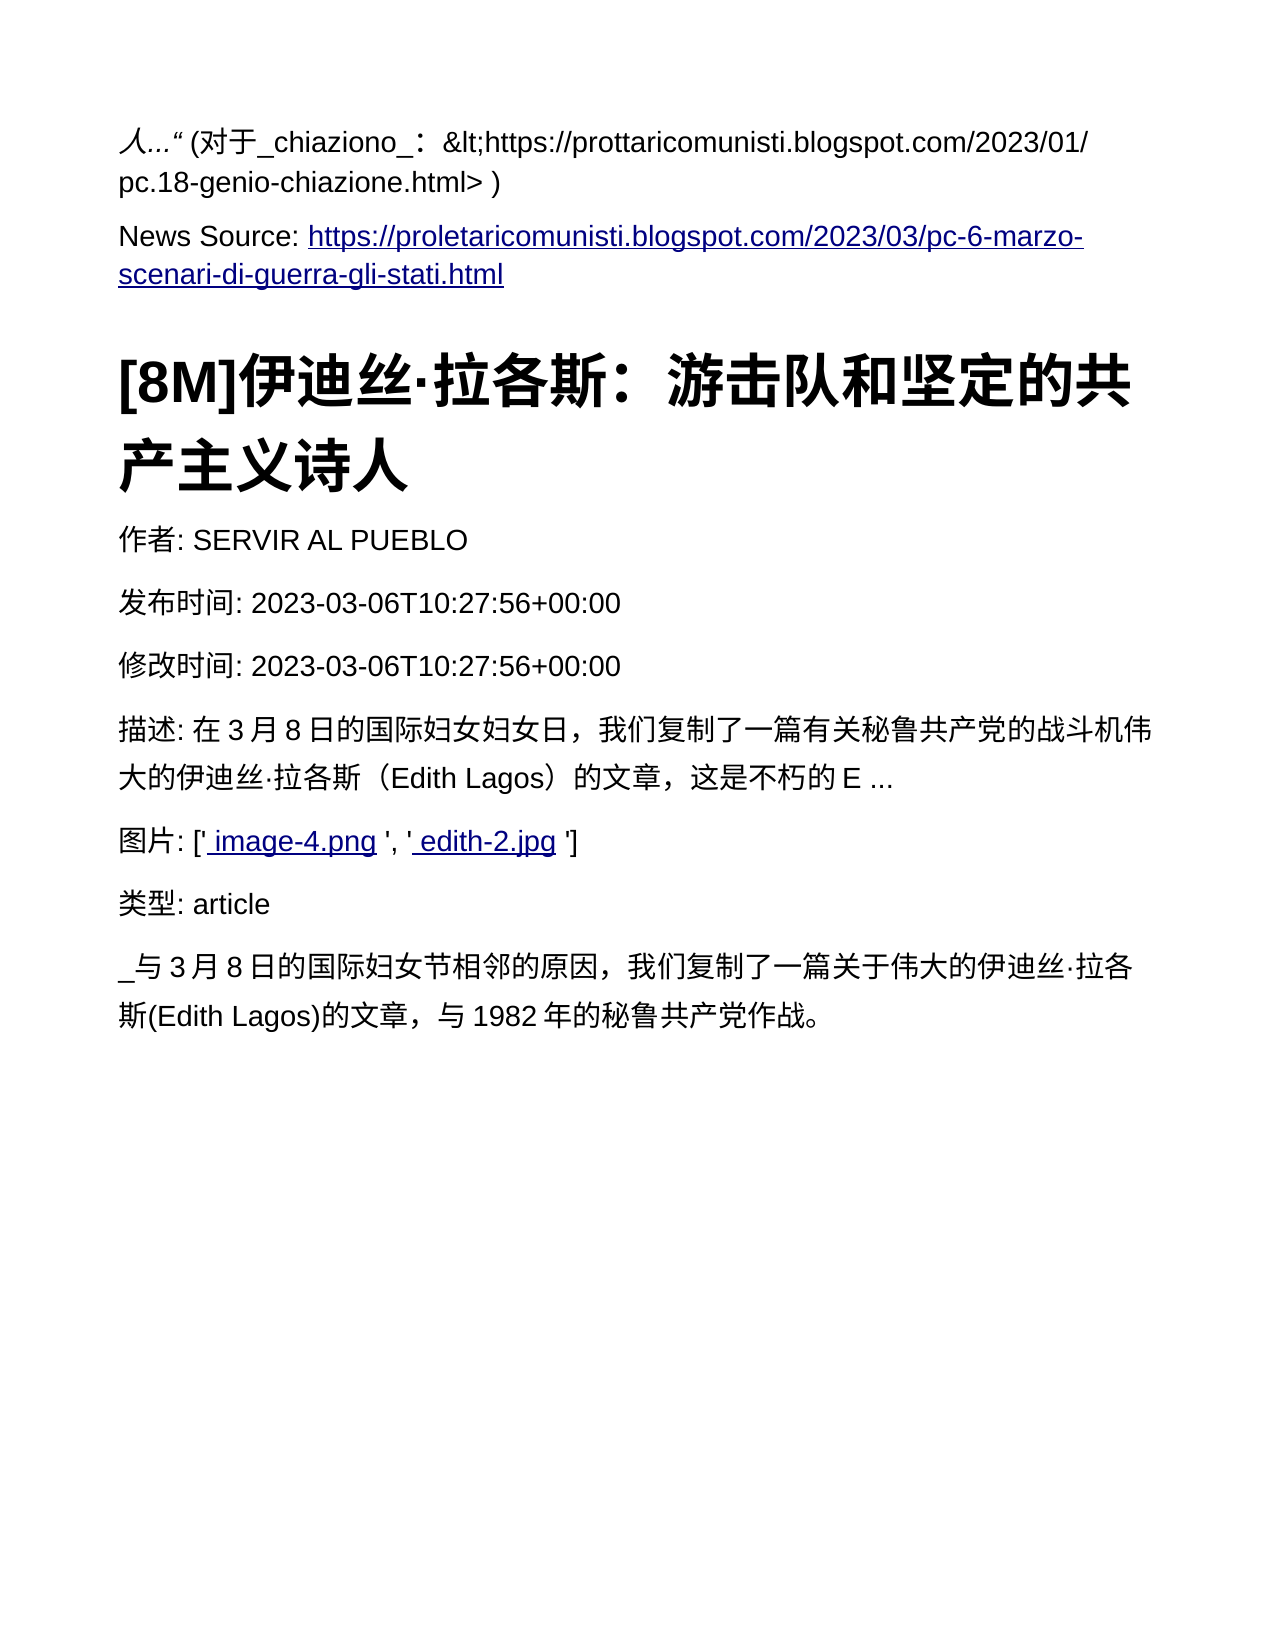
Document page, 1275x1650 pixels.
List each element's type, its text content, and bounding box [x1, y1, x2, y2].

text 描述: 在3月8日的国际妇女妇女日，我们复制了一篇有关秘鲁共产党的战斗机伟大的伊迪丝·拉各斯（Edith Lagos）的文章，这是不朽的E ... [118, 706, 1157, 797]
text 类型: article [118, 881, 1157, 923]
text 人...“ (对于_chiaziono_：&lt;https://prottaricomunisti.blogspot.com/2023/01/pc.18-genio-chiazione.html> ) [118, 118, 1157, 199]
text _与3月8日的国际妇女节相邻的原因，我们复制了一篇关于伟大的伊迪丝·拉各斯(Edith Lagos)的文章，与1982年的秘鲁共产党作战。 [118, 944, 1157, 1035]
text News Source: https://proletaricomunisti.blogspot.com/2023/03/pc-6-marzo-scenari-di-guerra-gli-stati.html [118, 218, 1157, 291]
subtitle [8M]伊迪丝·拉各斯：游击队和坚定的共产主义诗人 [118, 335, 1157, 504]
text 修改时间: 2023-03-06T10:27:56+00:00 [118, 643, 1157, 685]
text 发布时间: 2023-03-06T10:27:56+00:00 [118, 580, 1157, 622]
text 图片: [' image-4.png ', ' edith-2.jpg '] [118, 818, 1157, 860]
text 作者: SERVIR AL PUEBLO [118, 517, 1157, 559]
